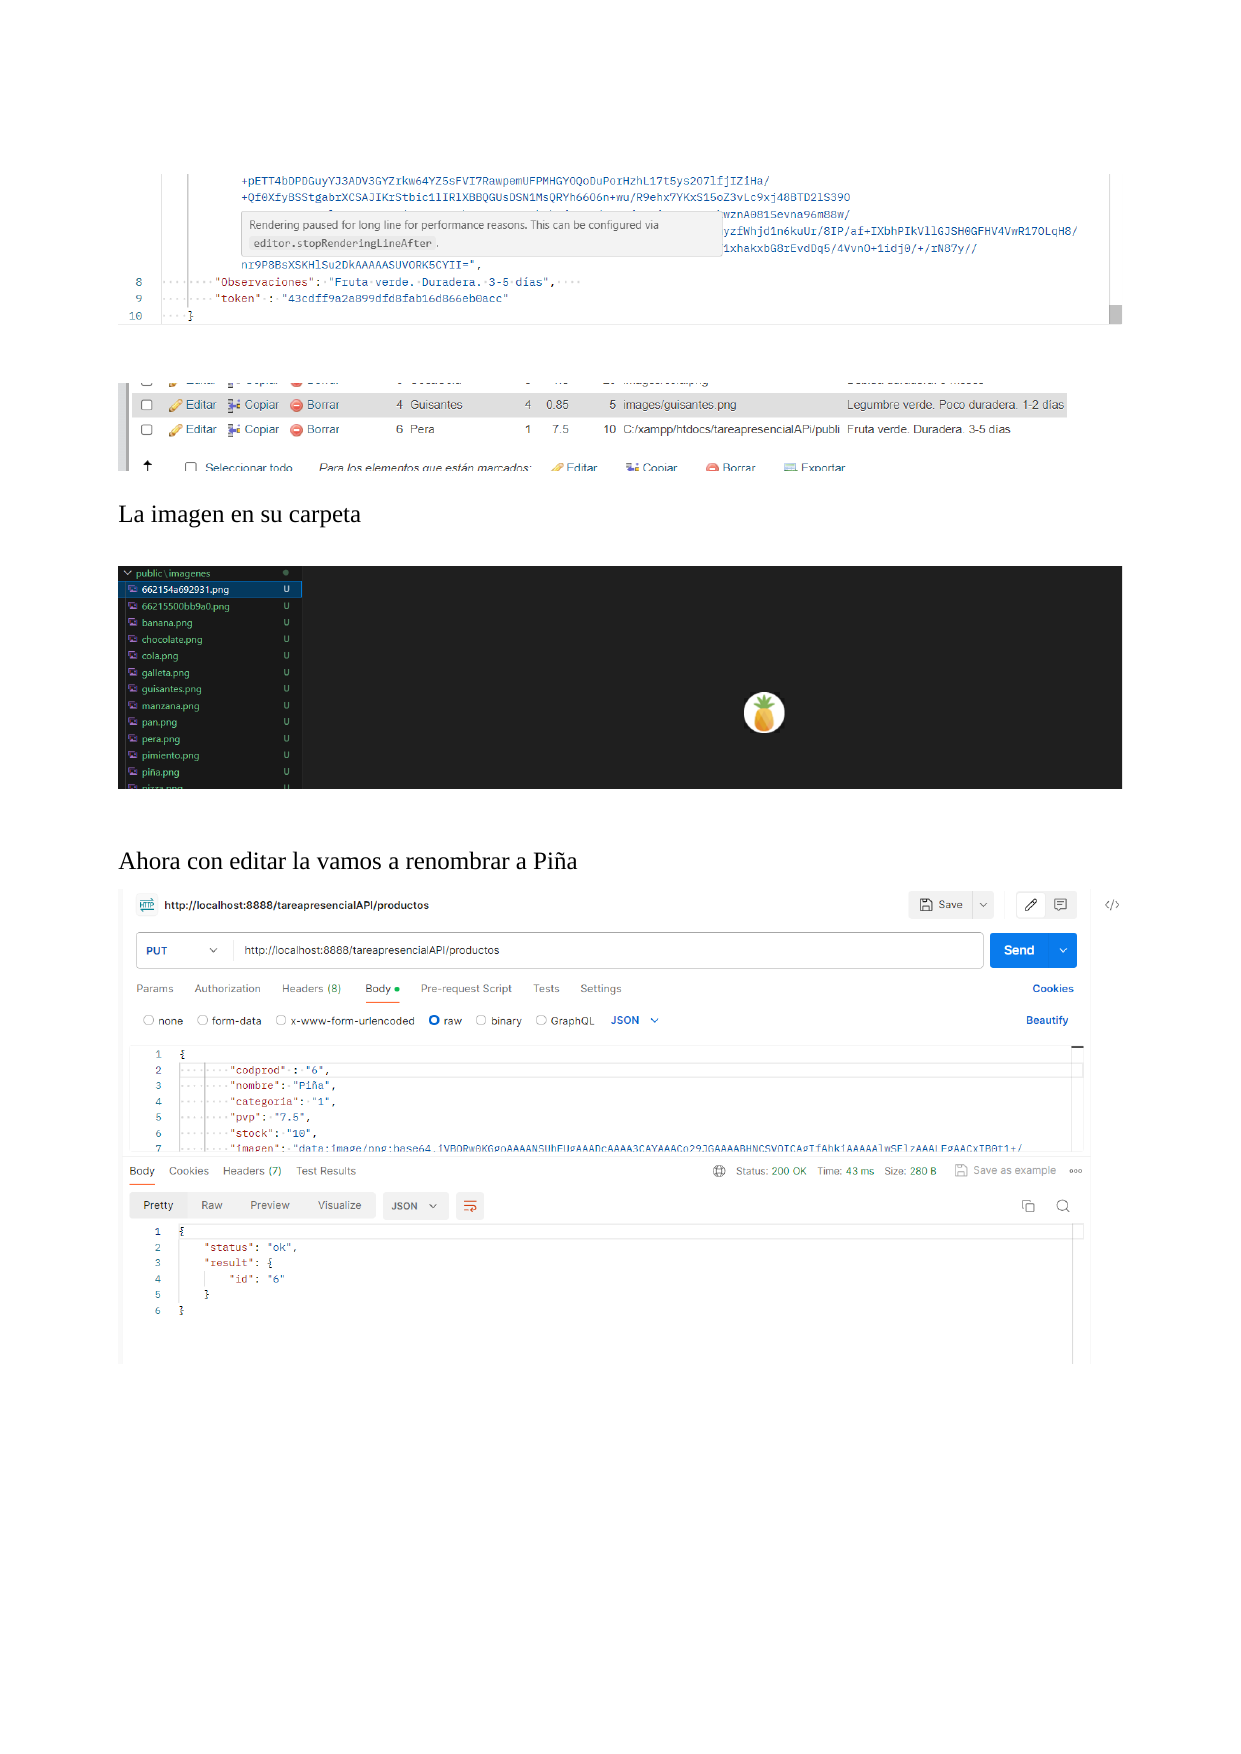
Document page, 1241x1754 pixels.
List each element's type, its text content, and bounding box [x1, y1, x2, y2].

picture [118, 566, 1123, 789]
picture [118, 174, 1123, 326]
text La imagen en su carpeta [118, 499, 1122, 528]
text Ahora con editar la vamos a renombrar a Piña [118, 846, 1122, 875]
picture [118, 889, 1123, 1364]
picture [118, 383, 1123, 471]
